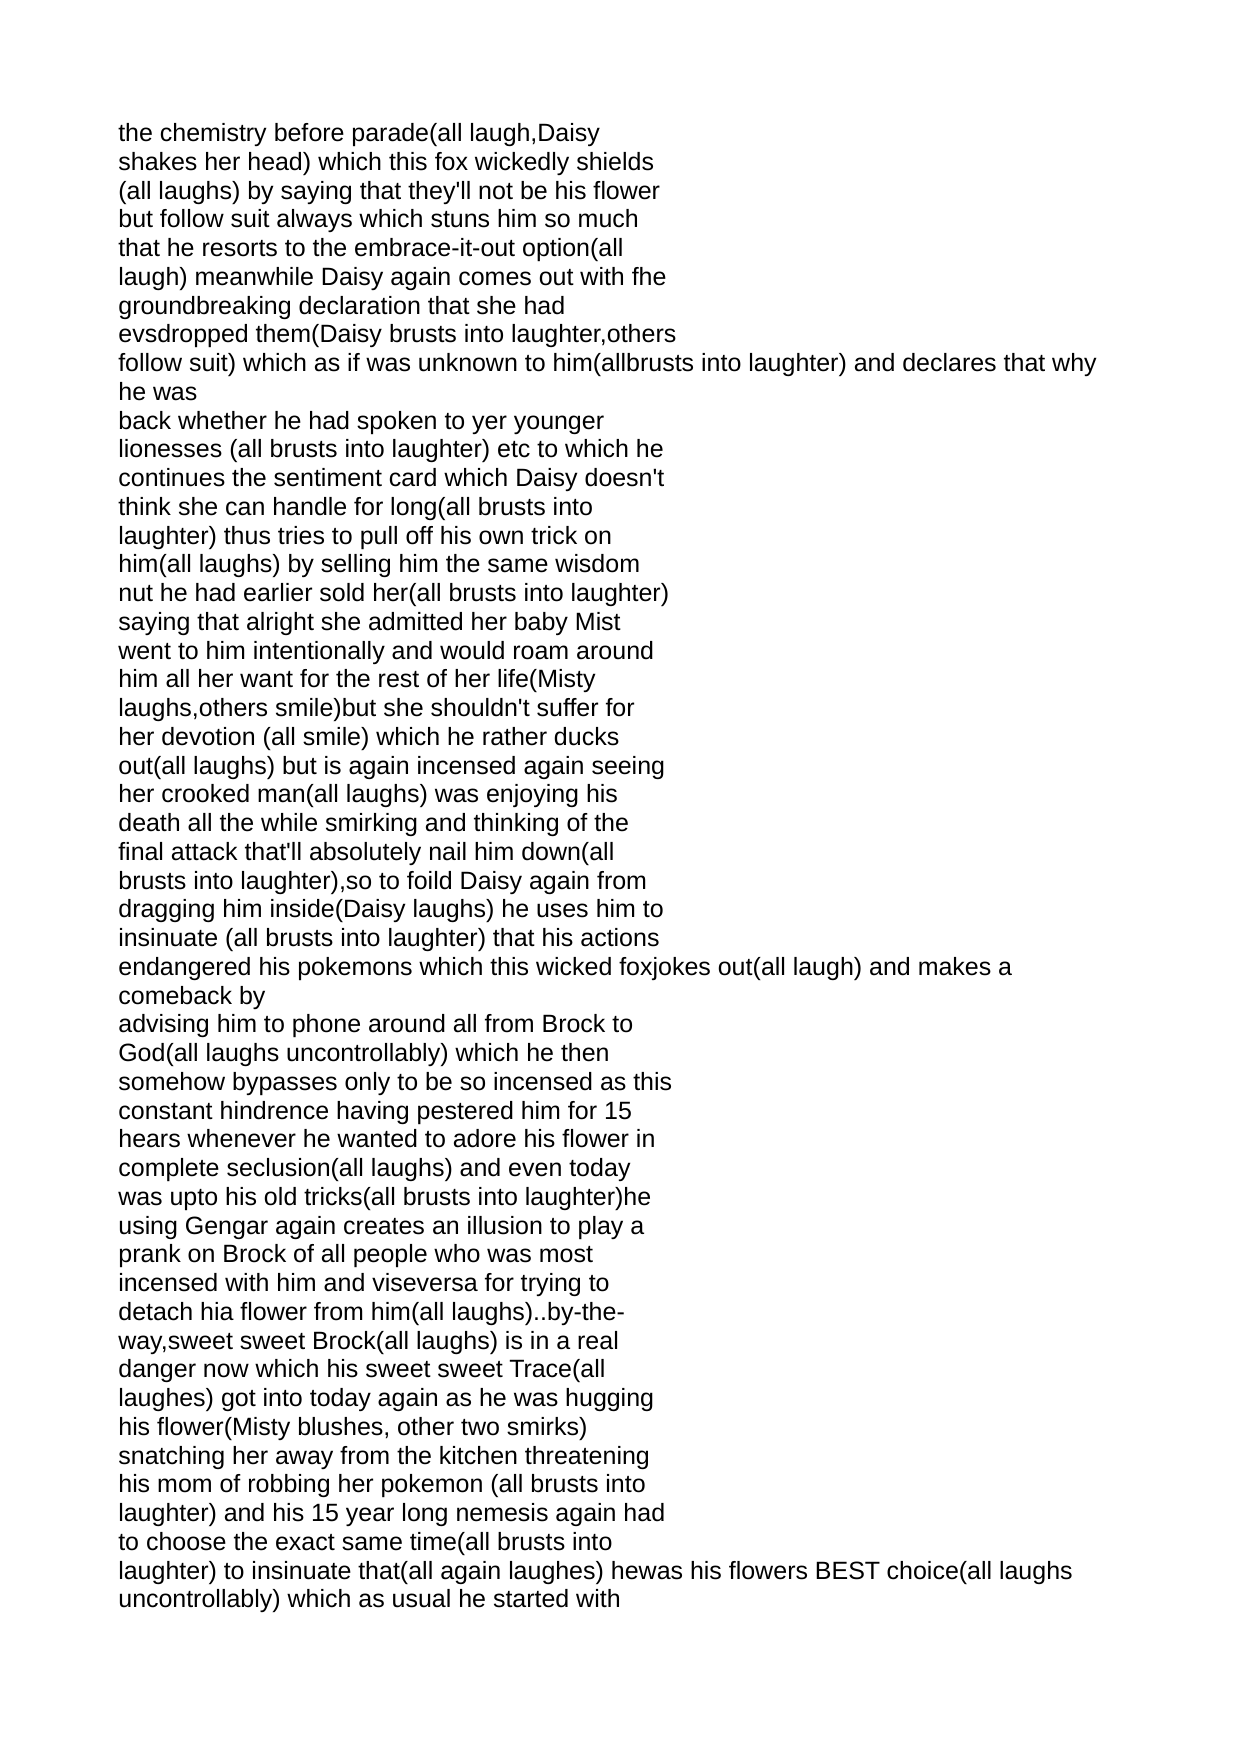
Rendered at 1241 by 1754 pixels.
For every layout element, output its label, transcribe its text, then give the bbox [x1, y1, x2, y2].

text nut he had earlier sold her(all brusts into laughter) [118, 578, 1122, 607]
text laughter) thus tries to pull off his own trick on [118, 521, 1122, 549]
text was upto his old tricks(all brusts into laughter)he [118, 1182, 1122, 1211]
text back whether he had spoken to yer younger [118, 406, 1122, 434]
text but follow suit always which stuns him so much [118, 204, 1122, 233]
text her devotion (all smile) which he rather ducks [118, 722, 1122, 751]
text snatching her away from the kitchen threatening [118, 1441, 1122, 1469]
text his mom of robbing her pokemon (all brusts into [118, 1469, 1122, 1498]
text think she can handle for long(all brusts into [118, 492, 1122, 521]
text continues the sentiment card which Daisy doesn't [118, 463, 1122, 492]
text her crooked man(all laughs) was enjoying his [118, 779, 1122, 808]
text complete seclusion(all laughs) and even today [118, 1153, 1122, 1182]
text incensed with him and viseversa for trying to [118, 1268, 1122, 1297]
text out(all laughs) but is again incensed again seeing [118, 751, 1122, 779]
text laughter) to insinuate that(all again laughes) hewas his flowers BEST choice(all laughs [118, 1556, 1122, 1584]
text God(all laughs uncontrollably) which he then [118, 1038, 1122, 1067]
text laughs,others smile)but she shouldn't suffer for [118, 693, 1122, 722]
text danger now which his sweet sweet Trace(all [118, 1354, 1122, 1383]
text to choose the exact same time(all brusts into [118, 1527, 1122, 1556]
text (all laughs) by saying that they'll not be his flower [118, 176, 1122, 204]
text endangered his pokemons which this wicked foxjokes out(all laugh) and makes a comeback by [118, 952, 1122, 1009]
text the chemistry before parade(all laugh,Daisy [118, 118, 1122, 147]
text using Gengar again creates an illusion to play a [118, 1211, 1122, 1239]
text lionesses (all brusts into laughter) etc to which he [118, 434, 1122, 463]
text groundbreaking declaration that she had [118, 291, 1122, 319]
text that he resorts to the embrace-it-out option(all [118, 233, 1122, 262]
text brusts into laughter),so to foild Daisy again from [118, 866, 1122, 894]
text detach hia flower from him(all laughs)..by-the- [118, 1297, 1122, 1326]
text prank on Brock of all people who was most [118, 1239, 1122, 1268]
text laugh) meanwhile Daisy again comes out with fhe [118, 262, 1122, 291]
text laughes) got into today again as he was hugging [118, 1383, 1122, 1412]
text insinuate (all brusts into laughter) that his actions [118, 923, 1122, 952]
text somehow bypasses only to be so incensed as this [118, 1067, 1122, 1096]
text hears whenever he wanted to adore his flower in [118, 1124, 1122, 1153]
text dragging him inside(Daisy laughs) he uses him to [118, 894, 1122, 923]
text follow suit) which as if was unknown to him(allbrusts into laughter) and declares that why he was [118, 348, 1122, 406]
text shakes her head) which this fox wickedly shields [118, 147, 1122, 176]
text final attack that'll absolutely nail him down(all [118, 837, 1122, 866]
text death all the while smirking and thinking of the [118, 808, 1122, 837]
text way,sweet sweet Brock(all laughs) is in a real [118, 1326, 1122, 1354]
text him(all laughs) by selling him the same wisdom [118, 549, 1122, 578]
text uncontrollably) which as usual he started with [118, 1584, 1122, 1613]
text evsdropped them(Daisy brusts into laughter,others [118, 319, 1122, 348]
text went to him intentionally and would roam around [118, 636, 1122, 664]
text constant hindrence having pestered him for 15 [118, 1096, 1122, 1124]
text laughter) and his 15 year long nemesis again had [118, 1498, 1122, 1527]
text him all her want for the rest of her life(Misty [118, 664, 1122, 693]
text advising him to phone around all from Brock to [118, 1009, 1122, 1038]
text his flower(Misty blushes, other two smirks) [118, 1412, 1122, 1441]
text saying that alright she admitted her baby Mist [118, 607, 1122, 636]
